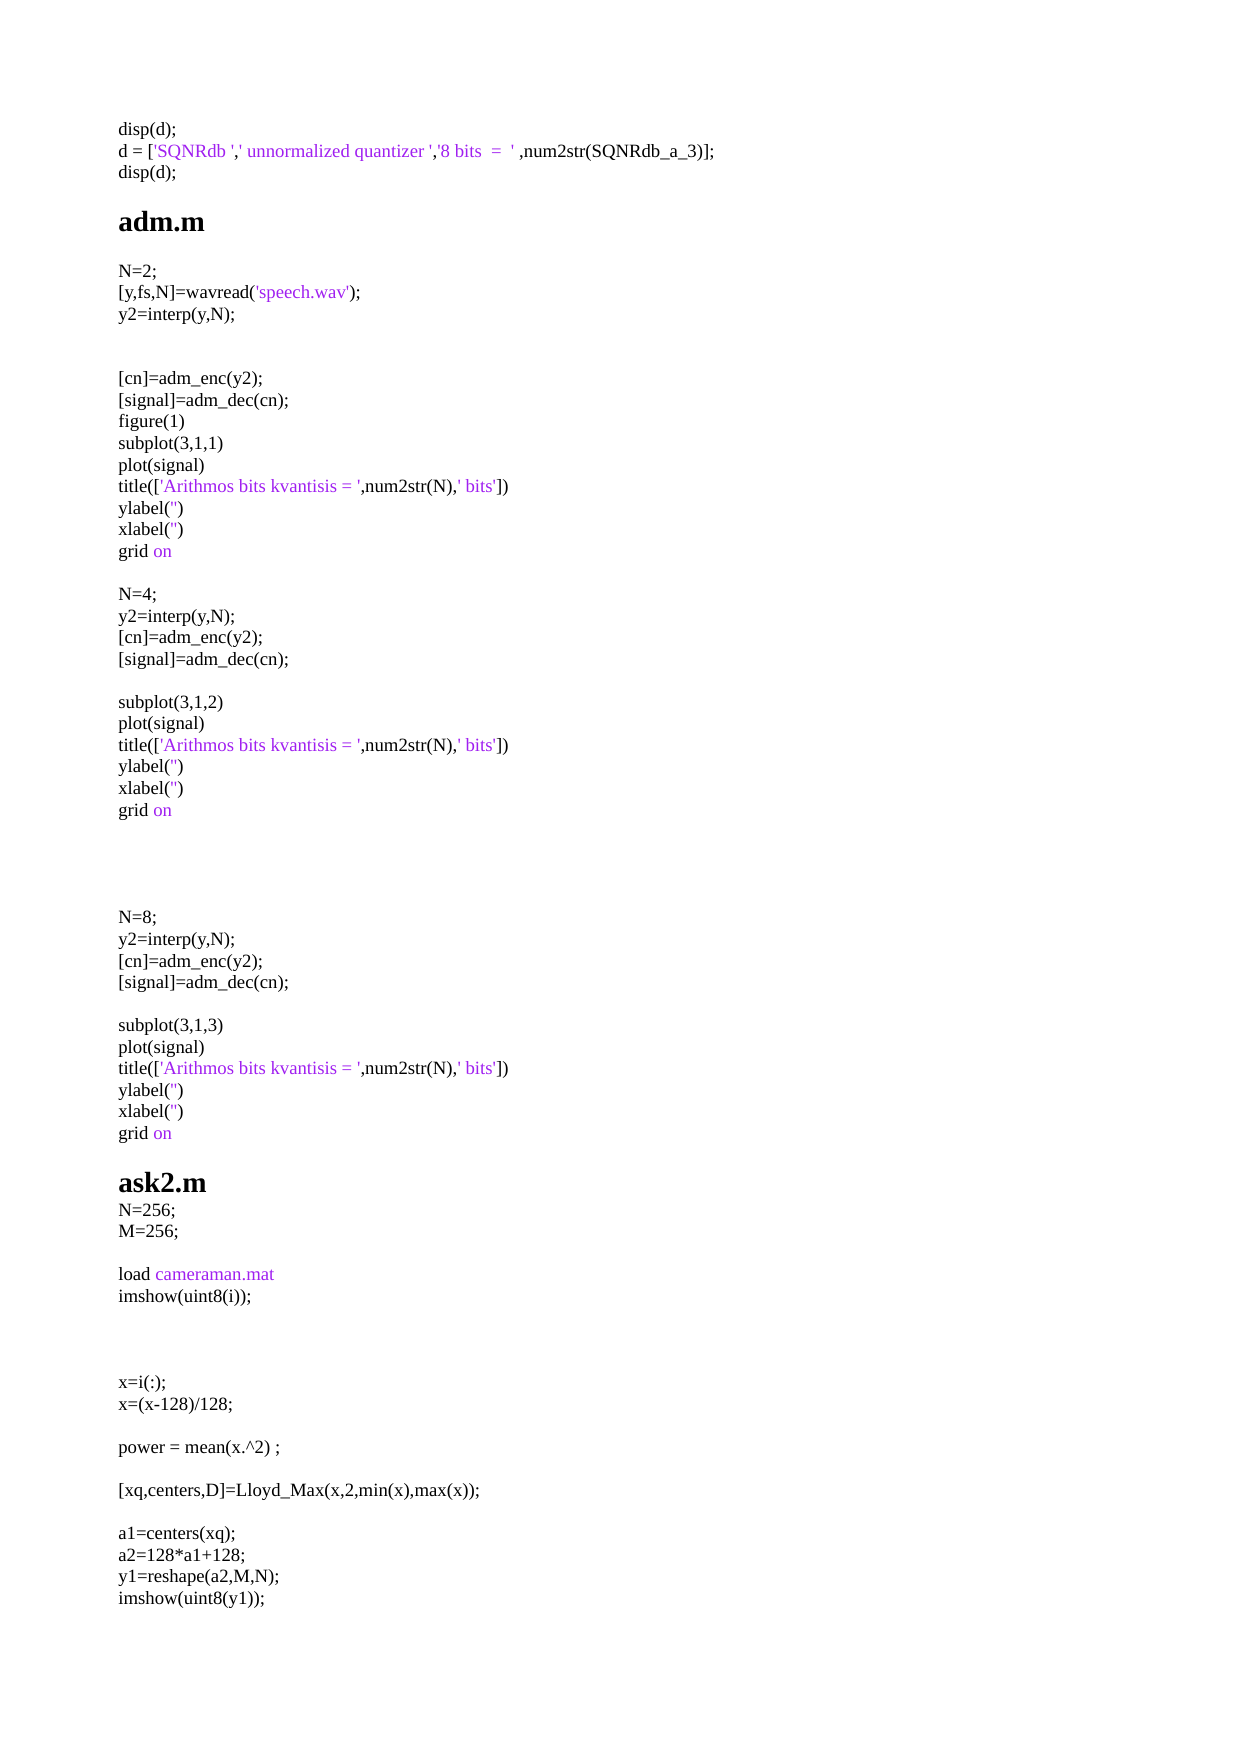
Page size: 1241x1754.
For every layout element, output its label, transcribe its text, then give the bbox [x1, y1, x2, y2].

text [cn]=adm_enc(y2); [118, 367, 1122, 389]
text ylabel('') [118, 1079, 1122, 1100]
text ylabel('') [118, 755, 1122, 777]
text [signal]=adm_dec(cn); [118, 648, 1122, 669]
text [cn]=adm_enc(y2); [118, 949, 1122, 971]
text title(['Arithmos bits kvantisis = ',num2str(N),' bits']) [118, 734, 1122, 755]
text M=256; [118, 1220, 1122, 1242]
text imshow(uint8(y1)); [118, 1587, 1122, 1608]
text d = ['SQNRdb ',' unnormalized quantizer ','8 bits = ' ,num2str(SQNRdb_a_3)]; [118, 140, 1122, 161]
text y2=interp(y,N); [118, 303, 1122, 324]
text [signal]=adm_dec(cn); [118, 971, 1122, 993]
text xlabel('') [118, 777, 1122, 798]
text y2=interp(y,N); [118, 604, 1122, 626]
text subplot(3,1,1) [118, 432, 1122, 453]
text imshow(uint8(i)); [118, 1285, 1122, 1306]
text power = mean(x.^2) ; [118, 1436, 1122, 1457]
text ask2.m [118, 1165, 1122, 1199]
text a2=128*a1+128; [118, 1544, 1122, 1565]
text grid on [118, 1122, 1122, 1143]
text xlabel('') [118, 1100, 1122, 1122]
text [cn]=adm_enc(y2); [118, 626, 1122, 648]
text disp(d); [118, 118, 1122, 140]
text plot(signal) [118, 1036, 1122, 1057]
text y2=interp(y,N); [118, 928, 1122, 949]
text N=4; [118, 583, 1122, 604]
text grid on [118, 540, 1122, 561]
text ylabel('') [118, 497, 1122, 518]
text title(['Arithmos bits kvantisis = ',num2str(N),' bits']) [118, 475, 1122, 497]
text [y,fs,N]=wavread('speech.wav'); [118, 281, 1122, 303]
text load cameraman.mat [118, 1263, 1122, 1285]
text N=256; [118, 1199, 1122, 1220]
text title(['Arithmos bits kvantisis = ',num2str(N),' bits']) [118, 1057, 1122, 1079]
text adm.m [118, 204, 1122, 238]
text [signal]=adm_dec(cn); [118, 389, 1122, 410]
text N=2; [118, 259, 1122, 281]
text subplot(3,1,2) [118, 691, 1122, 712]
text plot(signal) [118, 712, 1122, 734]
text plot(signal) [118, 453, 1122, 475]
text figure(1) [118, 410, 1122, 432]
text x=i(:); [118, 1371, 1122, 1393]
text [xq,centers,D]=Lloyd_Max(x,2,min(x),max(x)); [118, 1479, 1122, 1501]
text xlabel('') [118, 518, 1122, 540]
text grid on [118, 798, 1122, 820]
text y1=reshape(a2,M,N); [118, 1565, 1122, 1587]
text subplot(3,1,3) [118, 1014, 1122, 1036]
text x=(x-128)/128; [118, 1393, 1122, 1414]
text disp(d); [118, 161, 1122, 183]
text N=8; [118, 906, 1122, 928]
text a1=centers(xq); [118, 1522, 1122, 1544]
